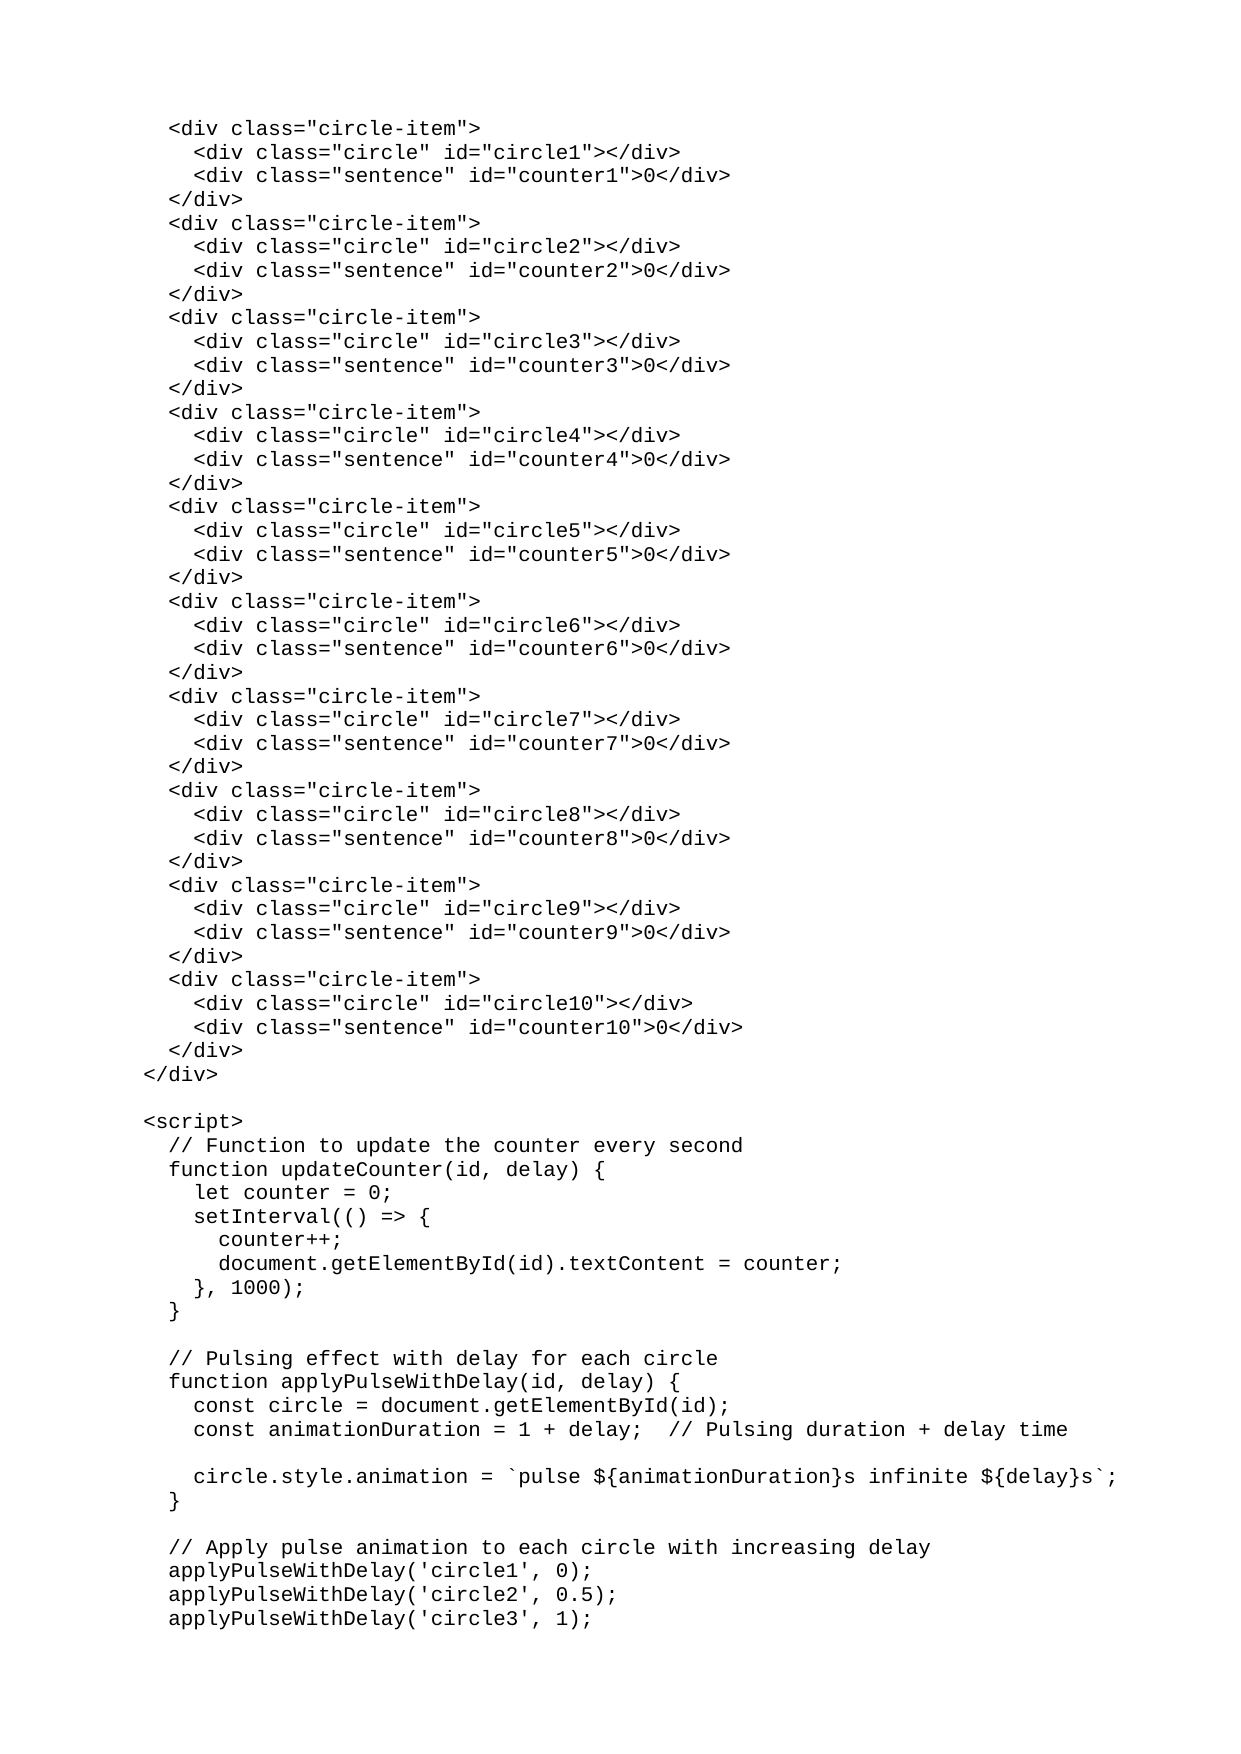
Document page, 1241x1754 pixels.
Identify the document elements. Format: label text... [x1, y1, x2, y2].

text <div class="circle-item"> [118, 213, 1122, 236]
text <div class="circle" id="circle2"></div> [118, 236, 1122, 260]
text </div> [118, 284, 1122, 307]
text <div class="circle-item"> [118, 402, 1122, 426]
text function updateCounter(id, delay) { [118, 1158, 1122, 1182]
text function applyPulseWithDelay(id, delay) { [118, 1371, 1122, 1395]
text <div class="sentence" id="counter10">0</div> [118, 1017, 1122, 1040]
text <div class="circle" id="circle6"></div> [118, 615, 1122, 638]
text <div class="sentence" id="counter2">0</div> [118, 260, 1122, 284]
text <div class="circle-item"> [118, 496, 1122, 520]
text const circle = document.getElementById(id); [118, 1395, 1122, 1419]
text <div class="circle" id="circle8"></div> [118, 804, 1122, 827]
text const animationDuration = 1 + delay; // Pulsing duration + delay time [118, 1419, 1122, 1442]
text <div class="circle" id="circle9"></div> [118, 898, 1122, 922]
text setInterval(() => { [118, 1206, 1122, 1229]
text </div> [118, 1040, 1122, 1064]
text </div> [118, 946, 1122, 969]
text } [118, 1489, 1122, 1513]
text counter++; [118, 1229, 1122, 1253]
text </div> [118, 1064, 1122, 1088]
text <div class="circle-item"> [118, 307, 1122, 331]
text <script> [118, 1111, 1122, 1135]
text <div class="circle" id="circle10"></div> [118, 993, 1122, 1017]
text </div> [118, 473, 1122, 496]
text </div> [118, 189, 1122, 213]
text <div class="sentence" id="counter7">0</div> [118, 733, 1122, 757]
text applyPulseWithDelay('circle1', 0); [118, 1561, 1122, 1584]
text <div class="sentence" id="counter3">0</div> [118, 354, 1122, 378]
text <div class="circle-item"> [118, 969, 1122, 993]
text <div class="circle" id="circle7"></div> [118, 709, 1122, 733]
text <div class="sentence" id="counter4">0</div> [118, 449, 1122, 473]
text <div class="sentence" id="counter6">0</div> [118, 638, 1122, 662]
text applyPulseWithDelay('circle3', 1); [118, 1608, 1122, 1631]
text </div> [118, 851, 1122, 875]
text circle.style.animation = `pulse ${animationDuration}s infinite ${delay}s`; [118, 1466, 1122, 1489]
text </div> [118, 757, 1122, 780]
text <div class="sentence" id="counter1">0</div> [118, 165, 1122, 189]
text document.getElementById(id).textContent = counter; [118, 1253, 1122, 1277]
text <div class="circle-item"> [118, 591, 1122, 615]
text </div> [118, 662, 1122, 686]
text </div> [118, 567, 1122, 591]
text <div class="sentence" id="counter9">0</div> [118, 922, 1122, 946]
text // Function to update the counter every second [118, 1135, 1122, 1158]
text <div class="circle" id="circle5"></div> [118, 520, 1122, 544]
text let counter = 0; [118, 1182, 1122, 1206]
text // Apply pulse animation to each circle with increasing delay [118, 1537, 1122, 1561]
text <div class="circle-item"> [118, 875, 1122, 898]
text applyPulseWithDelay('circle2', 0.5); [118, 1584, 1122, 1608]
text <div class="circle-item"> [118, 780, 1122, 804]
text // Pulsing effect with delay for each circle [118, 1348, 1122, 1371]
text <div class="circle-item"> [118, 686, 1122, 709]
text <div class="sentence" id="counter5">0</div> [118, 544, 1122, 567]
text <div class="circle" id="circle1"></div> [118, 142, 1122, 165]
text }, 1000); [118, 1277, 1122, 1300]
text <div class="circle" id="circle3"></div> [118, 331, 1122, 354]
text <div class="circle" id="circle4"></div> [118, 426, 1122, 449]
text <div class="sentence" id="counter8">0</div> [118, 827, 1122, 851]
text } [118, 1300, 1122, 1324]
text </div> [118, 378, 1122, 402]
text <div class="circle-item"> [118, 118, 1122, 142]
